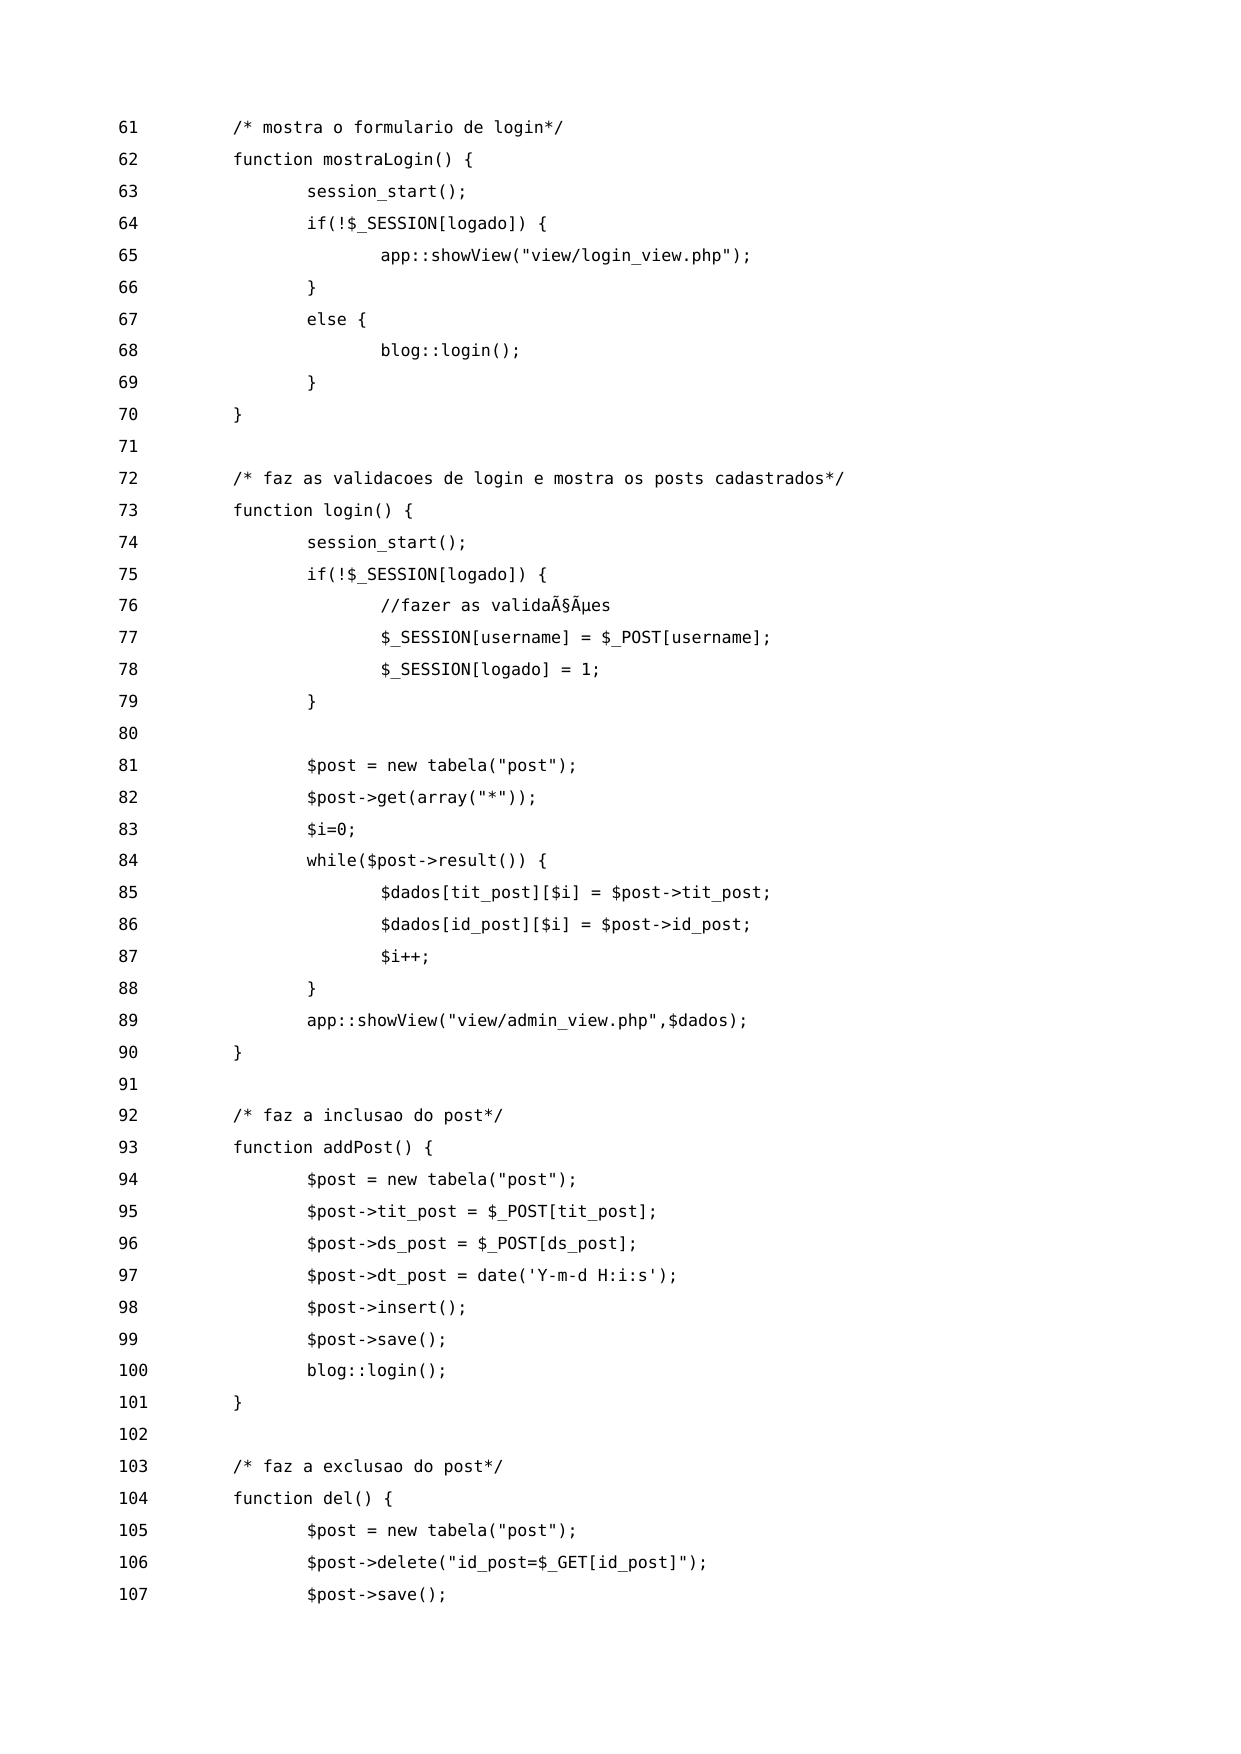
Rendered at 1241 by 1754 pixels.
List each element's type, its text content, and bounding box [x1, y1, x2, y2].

table_header /* mostra o formulario de login*/ function mostraLogin() { session_start(); if(!$_SESSION[logado]) { app::showView("view/login_view.php"); } else { blog::login(); } } /* faz as validacoes de login e mostra os posts cadastrados*/ function login() { session_start(); if(!$_SESSION[logado]) { //fazer as validaÃ§Ãµes $_SESSION[username] = $_POST[username]; $_SESSION[logado] = 1; } $post = new tabela("post"); $post->get(array("*")); $i=0; while($post->result()) { $dados[tit_post][$i] = $post->tit_post; $dados[id_post][$i] = $post->id_post; $i++; } app::showView("view/admin_view.php",$dados); } /* faz a inclusao do post*/ function addPost() { $post = new tabela("post"); $post->tit_post = $_POST[tit_post]; $post->ds_post = $_POST[ds_post]; $post->dt_post = date('Y-m-d H:i:s'); $post->insert(); $post->save(); blog::login(); } /* faz a exclusao do post*/ function del() { $post = new tabela("post"); $post->delete("id_post=$_GET[id_post]"); $post->save(); [159, 118, 1122, 1616]
table_header 61 62 63 64 65 66 67 68 69 70 71 72 73 74 75 76 77 78 79 80 81 82 83 84 85 86 87 88 89 90 91 92 93 94 95 96 97 98 99 100 101 102 103 104 105 106 107 [118, 118, 159, 1616]
